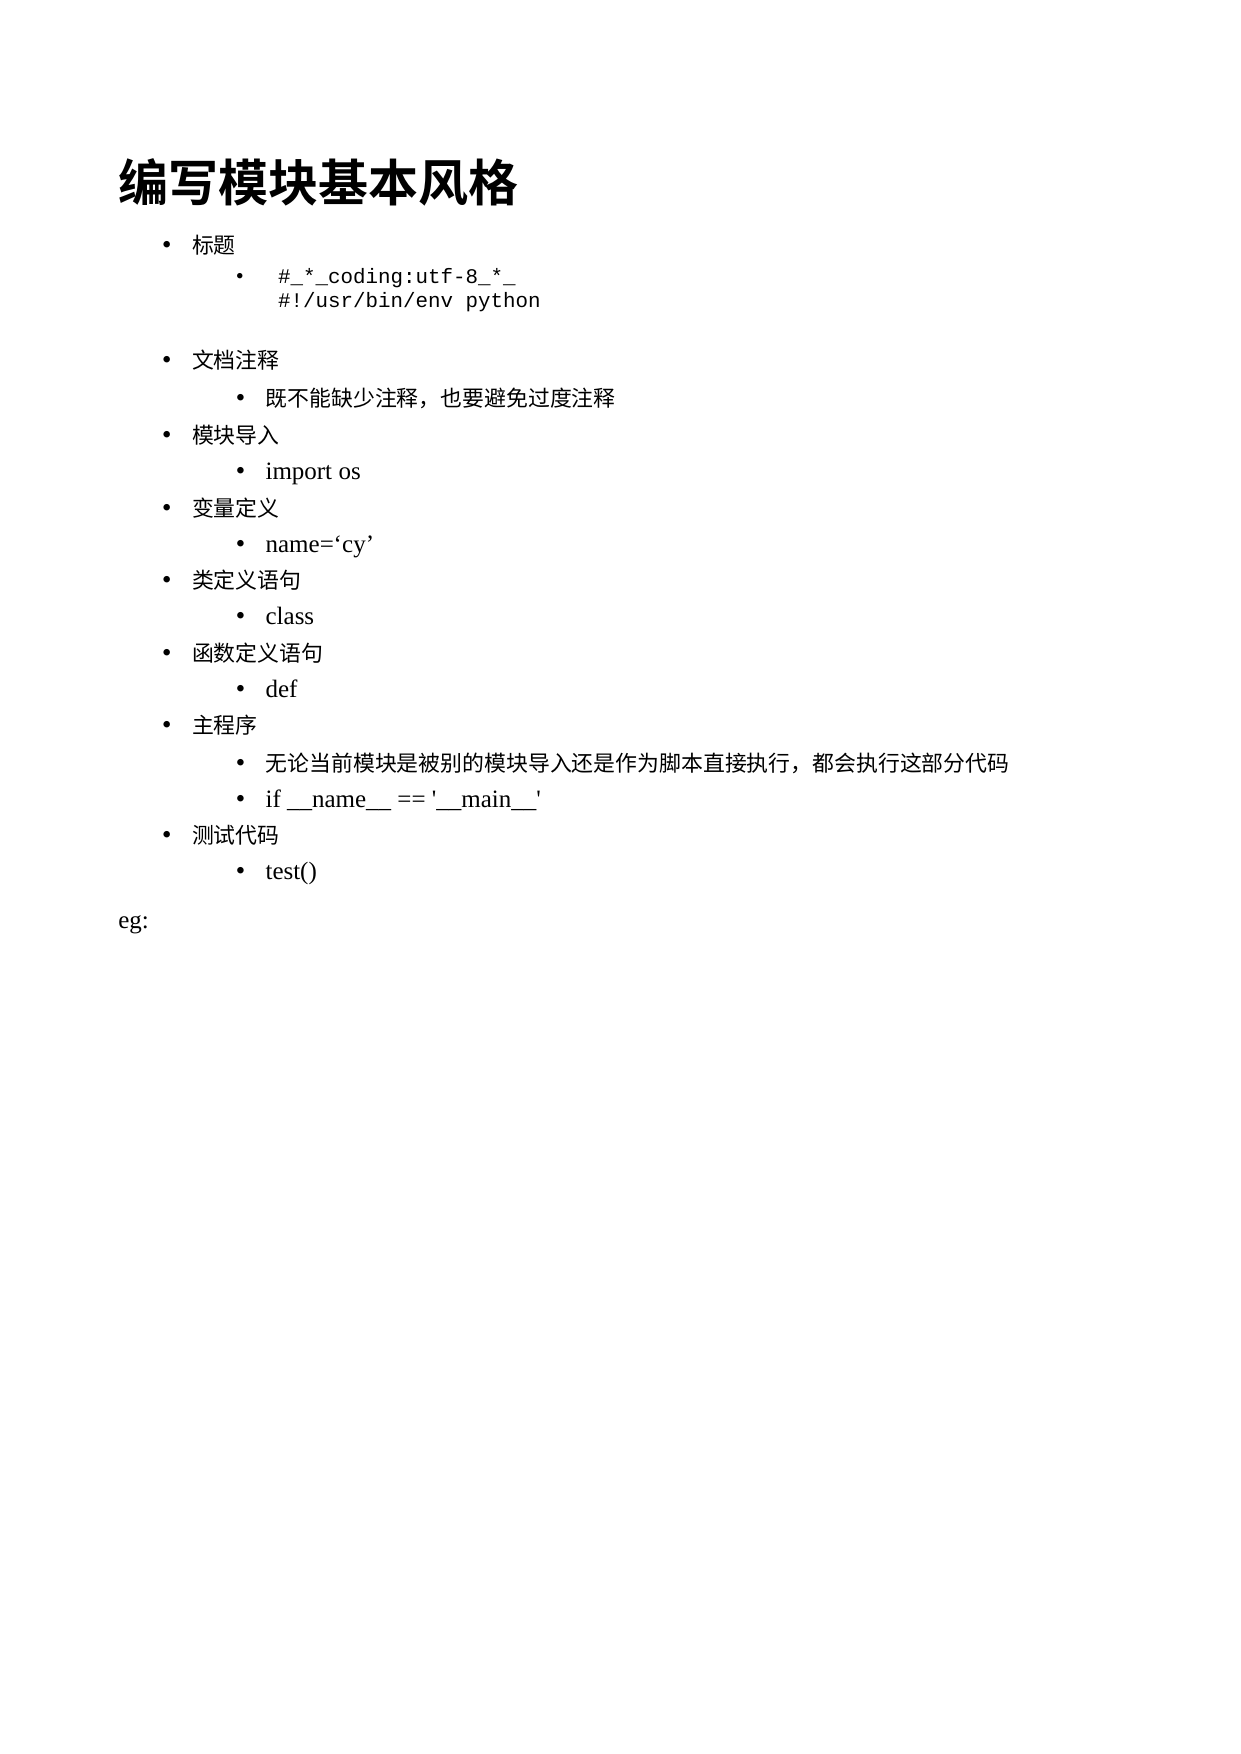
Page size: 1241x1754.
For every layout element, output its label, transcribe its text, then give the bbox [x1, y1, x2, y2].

list 变量定义 [162, 491, 1122, 523]
list #_*_coding:utf-8_*_ [236, 266, 1122, 289]
text eg: [118, 905, 1122, 934]
list import os [236, 456, 1122, 485]
list 无论当前模块是被别的模块导入还是作为脚本直接执行，都会执行这部分代码 [236, 746, 1122, 778]
list if __name__ == '__main__' [236, 784, 1122, 813]
list 标题 [162, 228, 1122, 260]
list 主程序 [162, 708, 1122, 740]
list 模块导入 [162, 418, 1122, 450]
subtitle 编写模块基本风格 [118, 143, 1122, 216]
list #!/usr/bin/env python [236, 289, 1122, 313]
list 函数定义语句 [162, 636, 1122, 667]
list 文档注释 [162, 343, 1122, 374]
list 类定义语句 [162, 563, 1122, 595]
list def [236, 674, 1122, 702]
list test() [236, 856, 1122, 885]
list 既不能缺少注释，也要避免过度注释 [236, 381, 1122, 412]
list 测试代码 [162, 818, 1122, 850]
list name=‘cy’ [236, 529, 1122, 558]
list class [236, 601, 1122, 630]
